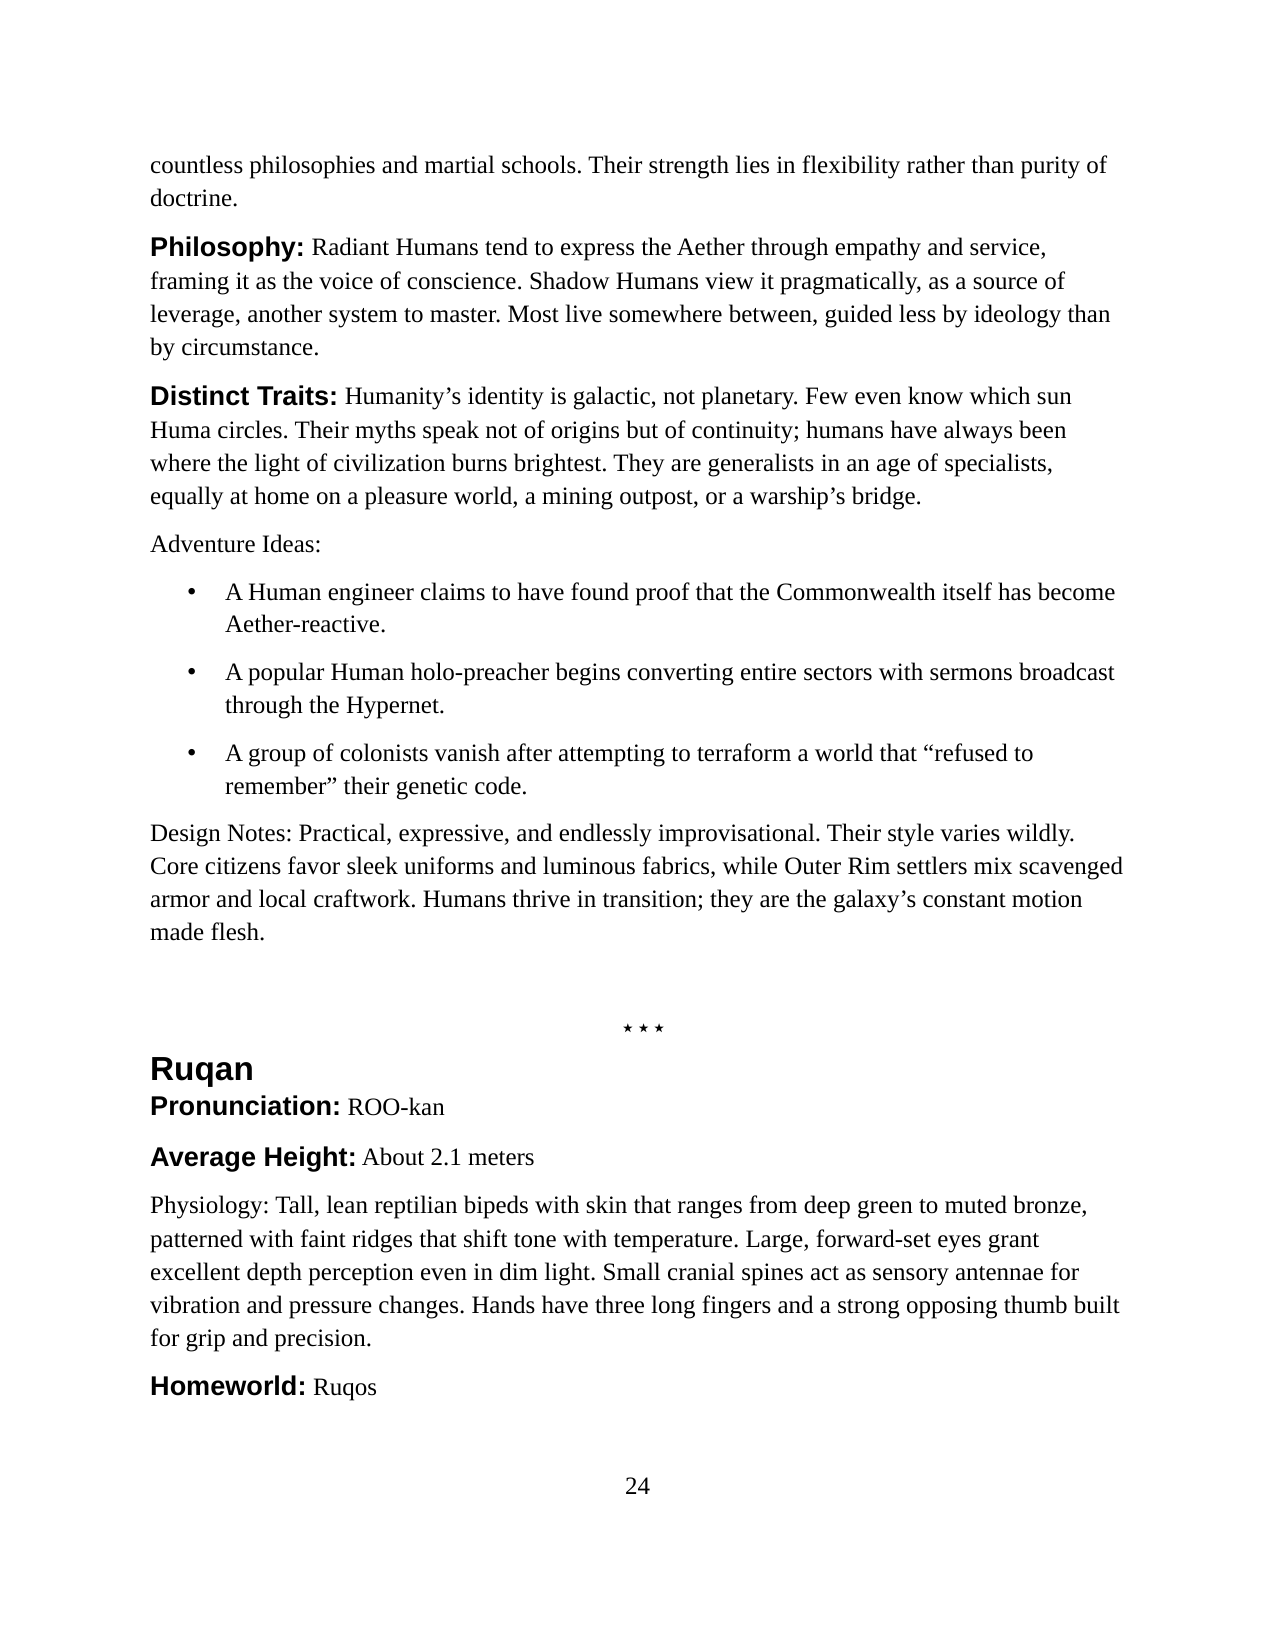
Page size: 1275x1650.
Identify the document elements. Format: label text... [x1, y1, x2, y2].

subtitle Homeworld: [150, 1370, 307, 1402]
text About 2.1 meters [357, 1141, 1125, 1172]
subtitle Average Height: [150, 1141, 357, 1172]
subtitle Philosophy: [150, 231, 305, 262]
text Radiant Humans tend to express the Aether through empathy and service, framing it as the voice of conscience. Shadow Humans view it pragmatically, as a source of leverage, another system to master. Most live somewhere between, guided less by ideology than by circumstance. [150, 231, 1125, 361]
text Physiology: Tall, lean reptilian bipeds with skin that ranges from deep green to muted bronze, patterned with faint ridges that shift tone with temperature. Large, forward-set eyes grant excellent depth perception even in dim light. Small cranial spines act as sensory antennae for vibration and pressure changes. Hands have three long fingers and a strong opposing thumb built for grip and precision. [150, 1191, 1125, 1351]
text Ruqos [307, 1370, 1125, 1402]
text Humanity’s identity is galactic, not planetary. Few even know which sun Huma circles. Their myths speak not of origins but of continuity; humans have always been where the light of civilization burns brightest. They are generalists in an age of specialists, equally at home on a pleasure world, a mining outpost, or a warship’s bridge. [150, 380, 1125, 510]
text countless philosophies and martial schools. Their strength lies in flexibility rather than purity of doctrine. [150, 150, 1125, 212]
text ⋆⋆⋆ [162, 1013, 1125, 1041]
list A popular Human holo-preacher begins converting entire sectors with sermons broadcast through the Hypernet. [187, 657, 1125, 719]
subtitle Pronunciation: [150, 1090, 341, 1122]
text ROO-kan [341, 1090, 1125, 1122]
subtitle Distinct Traits: [150, 380, 338, 411]
list A Human engineer claims to have found proof that the Commonwealth itself has become Aether-reactive. [187, 577, 1125, 638]
text Adventure Ideas: [150, 529, 1125, 558]
subtitle Ruqan [150, 1049, 1125, 1087]
list A group of colonists vanish after attempting to terraform a world that “refused to remember” their genetic code. [187, 738, 1125, 799]
text Design Notes: Practical, expressive, and endlessly improvisational. Their style varies wildly. Core citizens favor sleek uniforms and luminous fabrics, while Outer Rim settlers mix scavenged armor and local craftwork. Humans thrive in transition; they are the galaxy’s constant motion made flesh. [150, 818, 1125, 946]
